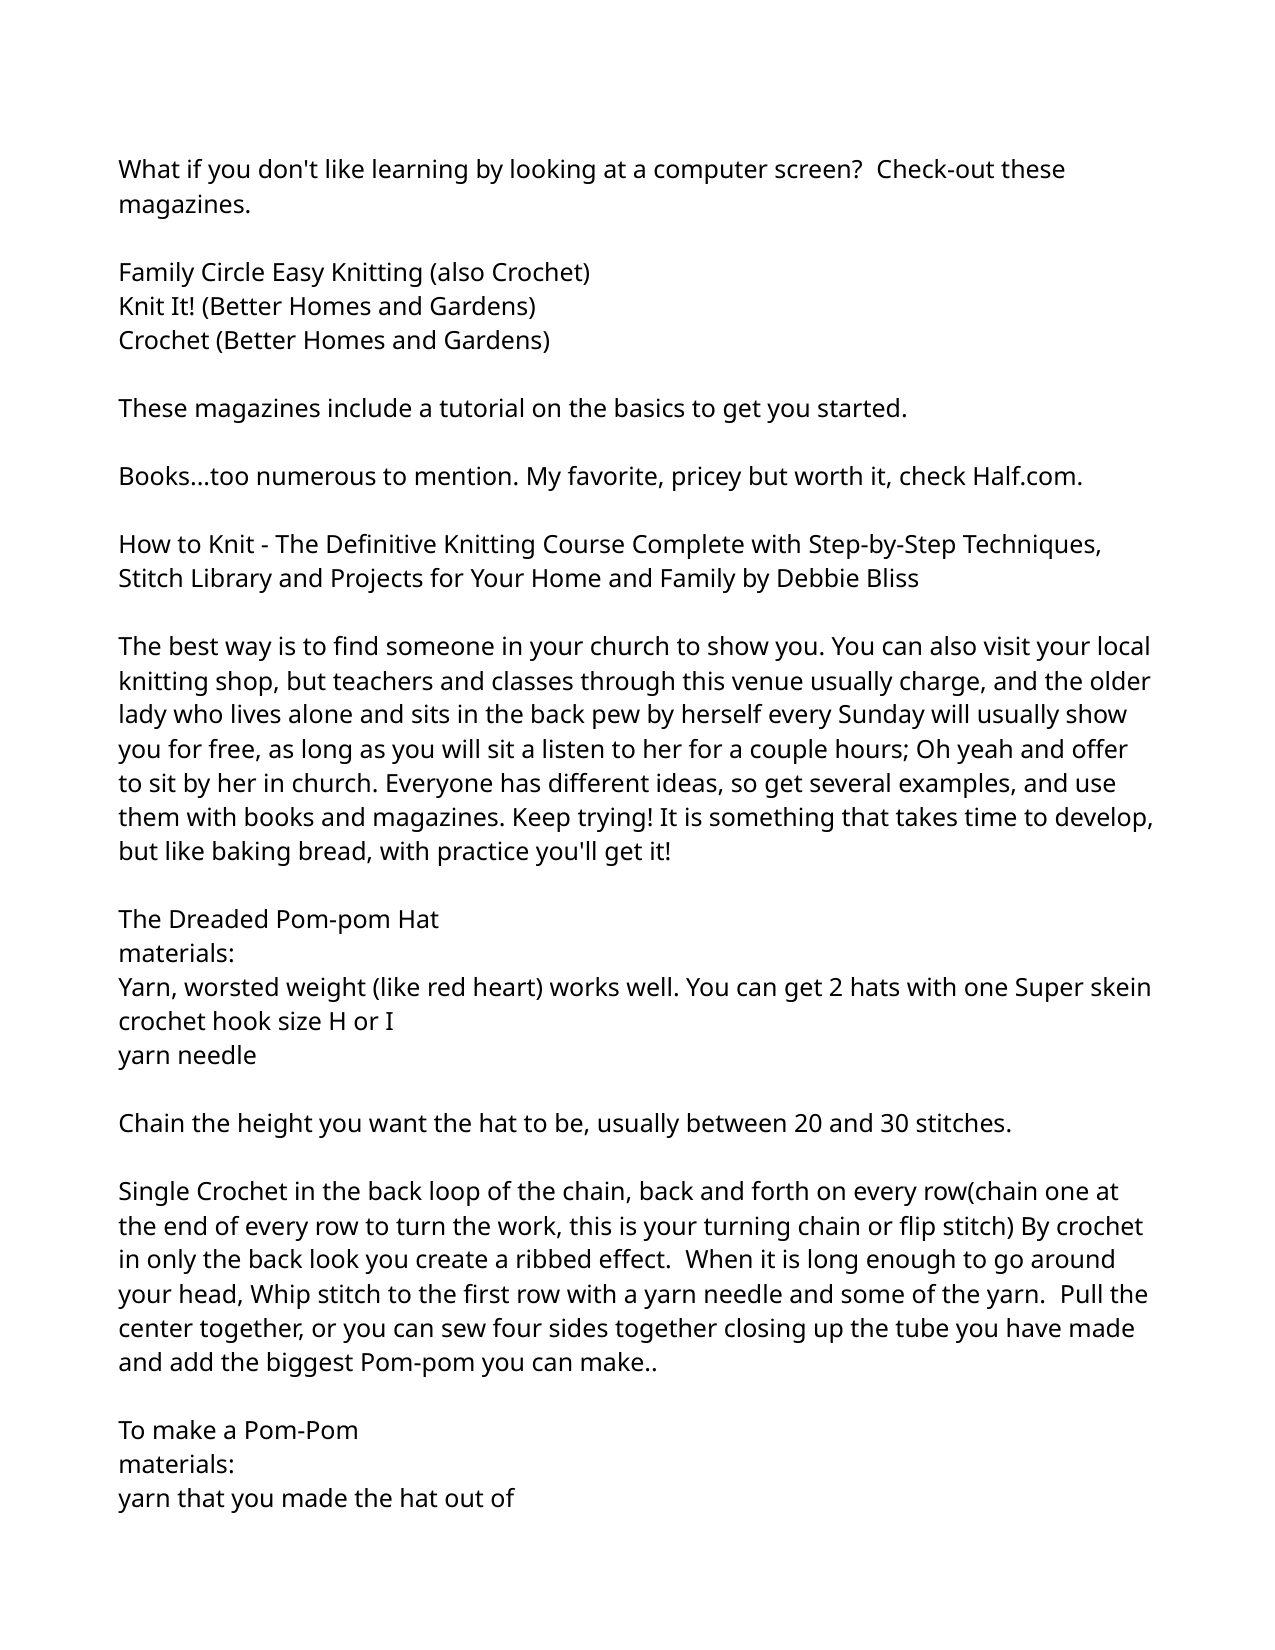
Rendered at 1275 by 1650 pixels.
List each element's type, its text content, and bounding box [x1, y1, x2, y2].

text What if you don't like learning by looking at a computer screen? Check-out these magazines. [118, 152, 1157, 220]
text Crochet (Better Homes and Gardens) [118, 322, 1157, 357]
text The Dreaded Pom-pom Hat [118, 902, 1157, 936]
text The best way is to find someone in your church to show you. You can also visit your local knitting shop, but teachers and classes through this venue usually charge, and the older lady who lives alone and sits in the back pew by herself every Sunday will usually show you for free, as long as you will sit a listen to her for a couple hours; Oh yeah and offer to sit by her in church. Everyone has different ideas, so get several examples, and use them with books and magazines. Keep trying! It is something that takes time to develop, but like baking bread, with practice you'll get it! [118, 629, 1157, 867]
text These magazines include a tutorial on the basics to get you started. [118, 391, 1157, 425]
text materials: [118, 1447, 1157, 1481]
text yarn that you made the hat out of [118, 1481, 1157, 1515]
text Chain the height you want the hat to be, usually between 20 and 30 stitches. [118, 1106, 1157, 1140]
text Single Crochet in the back loop of the chain, back and forth on every row(chain one at the end of every row to turn the work, this is your turning chain or flip stitch) By crochet in only the back look you create a ribbed effect. When it is long enough to go around your head, Whip stitch to the first row with a yarn needle and some of the yarn. Pull the center together, or you can sew four sides together closing up the tube you have made and add the biggest Pom-pom you can make.. [118, 1174, 1157, 1378]
text Yarn, worsted weight (like red heart) works well. You can get 2 hats with one Super skein [118, 970, 1157, 1004]
text materials: [118, 936, 1157, 970]
text How to Knit - The Definitive Knitting Course Complete with Step-by-Step Techniques, Stitch Library and Projects for Your Home and Family by Debbie Bliss [118, 527, 1157, 595]
text crochet hook size H or I [118, 1004, 1157, 1038]
text Family Circle Easy Knitting (also Crochet) [118, 254, 1157, 288]
text Books...too numerous to mention. My favorite, pricey but worth it, check Half.com. [118, 459, 1157, 493]
text yarn needle [118, 1038, 1157, 1072]
text Knit It! (Better Homes and Gardens) [118, 288, 1157, 322]
text To make a Pom-Pom [118, 1412, 1157, 1447]
